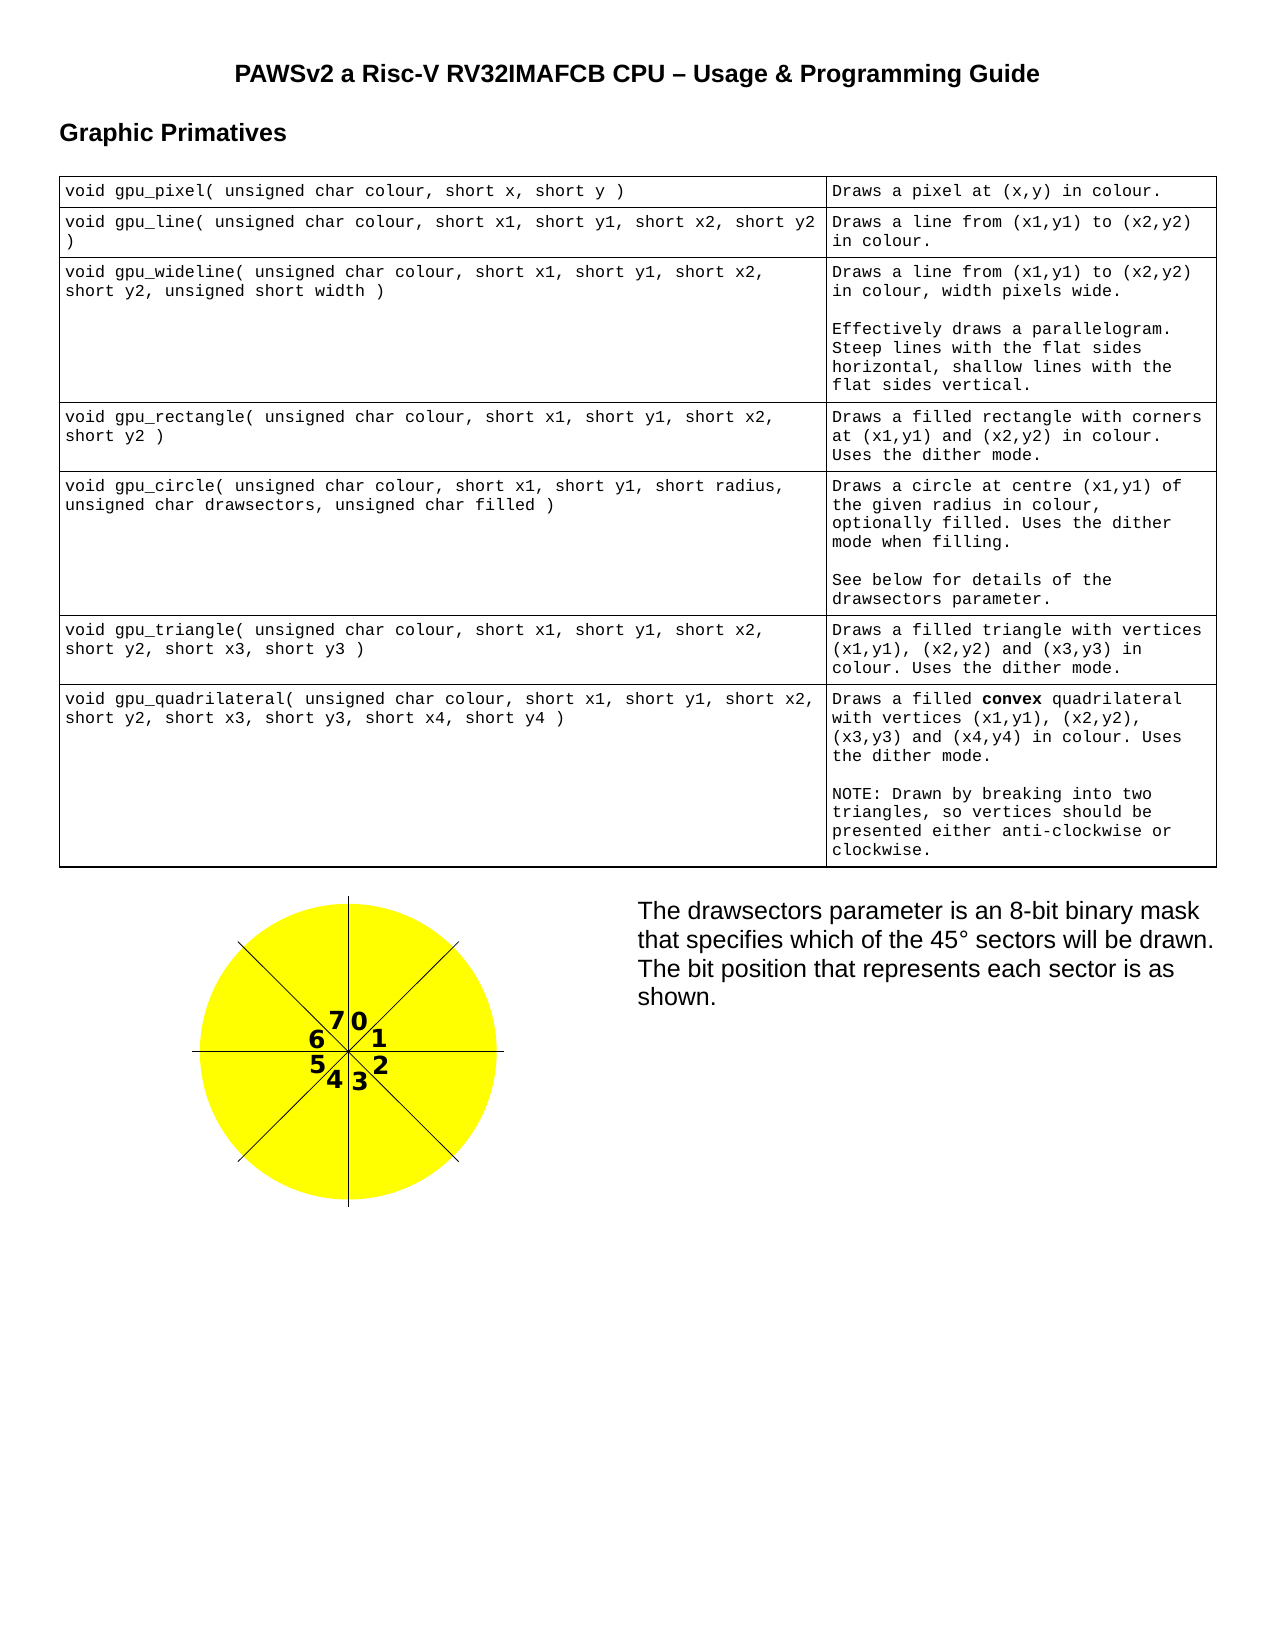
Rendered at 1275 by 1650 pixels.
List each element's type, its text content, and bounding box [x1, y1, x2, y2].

table_cell Draws a filled convex quadrilateral with vertices (x1,y1), (x2,y2), (x3,y3) and (x4,y4) in colour. Uses the dither mode. NOTE: Drawn by breaking into two triangles, so vertices should be presented either anti-clockwise or clockwise. [827, 685, 1216, 866]
table_cell Draws a filled rectangle with corners at (x1,y1) and (x2,y2) in colour. Uses the dither mode. [827, 403, 1216, 471]
table_cell Draws a circle at centre (x1,y1) of the given radius in colour, optionally filled. Uses the dither mode when filling. See below for details of the drawsectors parameter. [827, 472, 1216, 615]
table_header [59, 896, 192, 1207]
table_cell void gpu_circle( unsigned char colour, short x1, short y1, short radius, unsigned char drawsectors, unsigned char filled ) [60, 472, 826, 615]
table_header [504, 896, 637, 1207]
table_cell void gpu_quadrilateral( unsigned char colour, short x1, short y1, short x2, short y2, short x3, short y3, short x4, short y4 ) [60, 685, 826, 866]
table_header void gpu_pixel( unsigned char colour, short x, short y ) [60, 177, 826, 207]
table_cell Draws a line from (x1,y1) to (x2,y2) in colour, width pixels wide. Effectively draws a parallelogram. Steep lines with the flat sides horizontal, shallow lines with the flat sides vertical. [827, 258, 1216, 402]
table_cell void gpu_triangle( unsigned char colour, short x1, short y1, short x2, short y2, short x3, short y3 ) [60, 616, 826, 684]
text Graphic Primatives [59, 118, 1216, 147]
table_cell Draws a line from (x1,y1) to (x2,y2) in colour. [827, 208, 1216, 257]
table_cell void gpu_wideline( unsigned char colour, short x1, short y1, short x2, short y2, unsigned short width ) [60, 258, 826, 402]
table_cell Draws a filled triangle with vertices (x1,y1), (x2,y2) and (x3,y3) in colour. Uses the dither mode. [827, 616, 1216, 684]
table_cell void gpu_rectangle( unsigned char colour, short x1, short y1, short x2, short y2 ) [60, 403, 826, 471]
table_header Draws a pixel at (x,y) in colour. [827, 177, 1216, 207]
table_cell void gpu_line( unsigned char colour, short x1, short y1, short x2, short y2 ) [60, 208, 826, 257]
table_header The drawsectors parameter is an 8-bit binary mask that specifies which of the 45° sectors will be drawn. The bit position that represents each sector is as shown. [638, 896, 1216, 1207]
